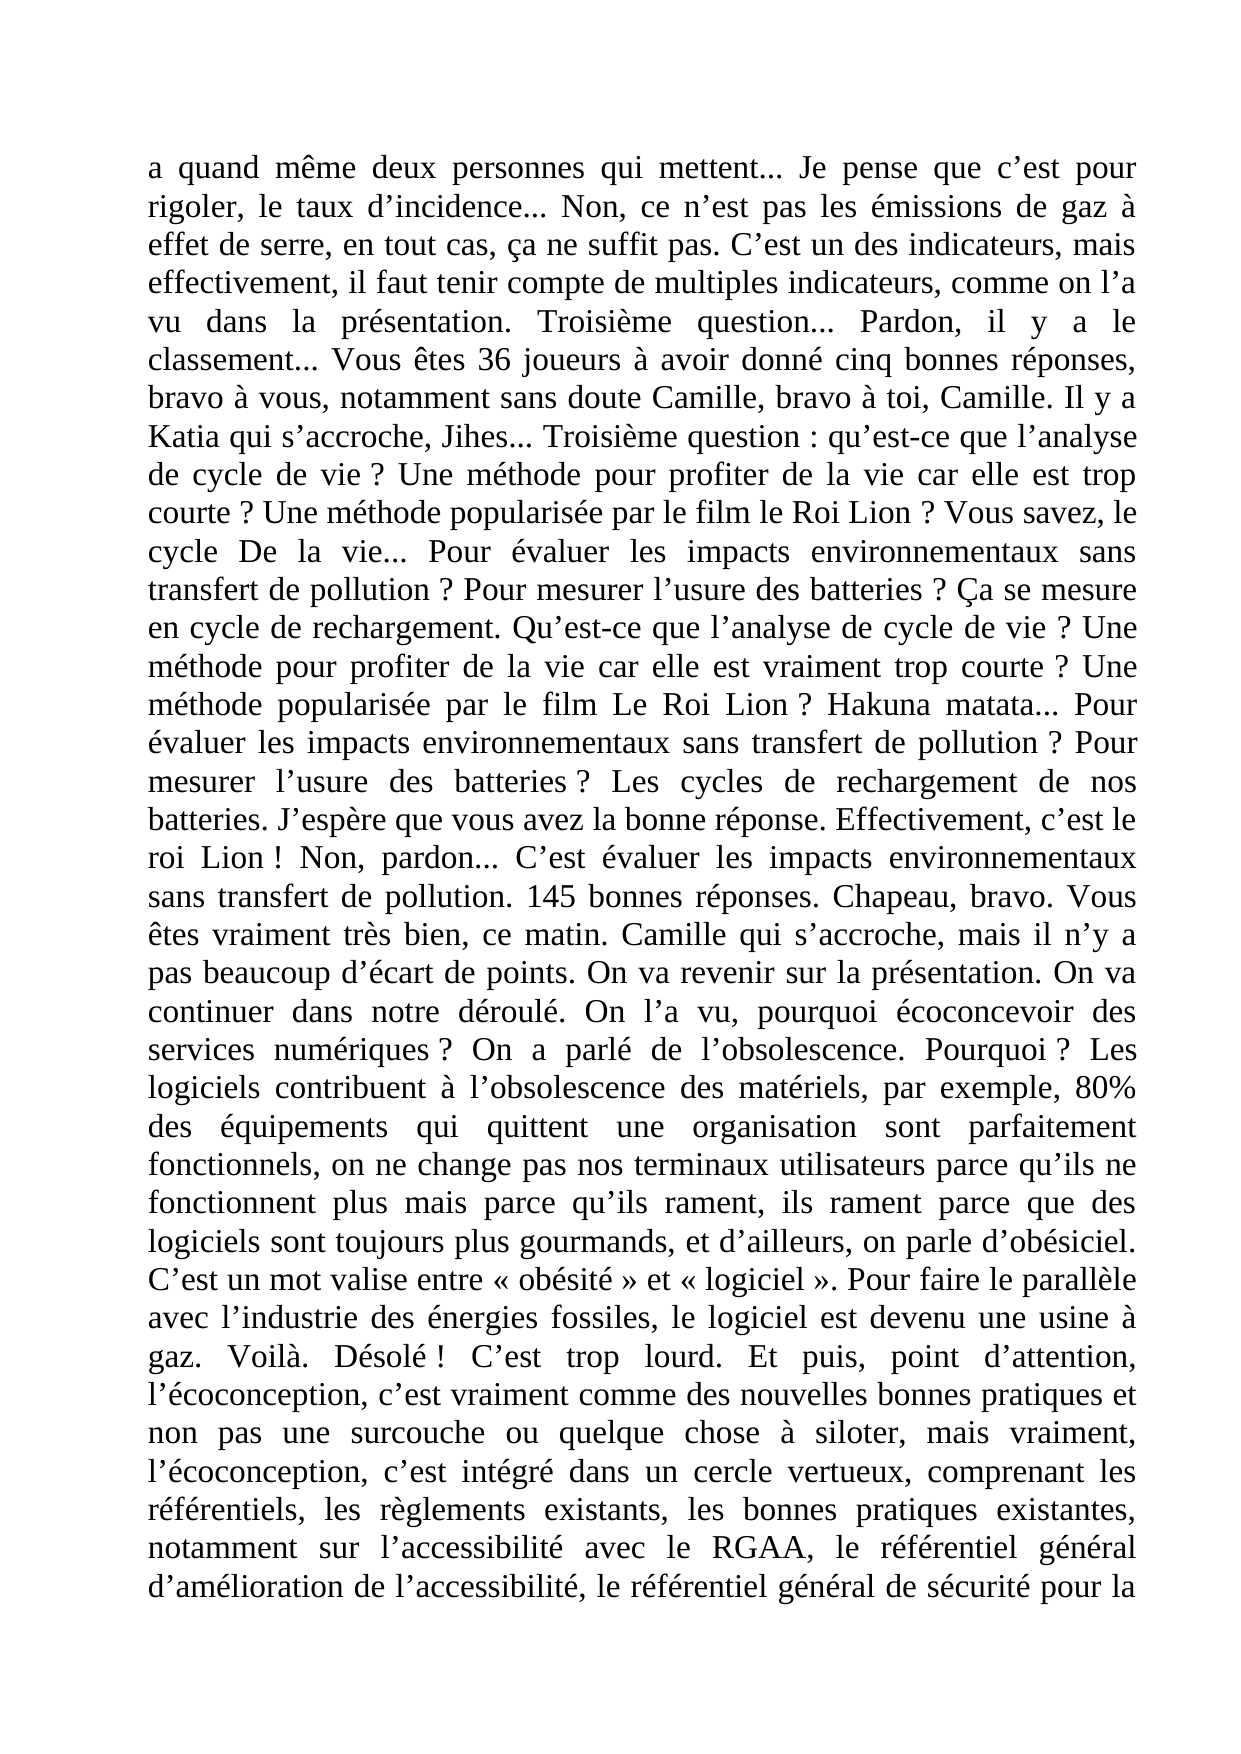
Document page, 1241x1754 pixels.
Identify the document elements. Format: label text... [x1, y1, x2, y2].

text a quand même deux personnes qui mettent... Je pense que c’est pour rigoler, le taux d’incidence... Non, ce n’est pas les émissions de gaz à effet de serre, en tout cas, ça ne suffit pas. C’est un des indicateurs, mais effectivement, il faut tenir compte de multiples indicateurs, comme on l’a vu dans la présentation. Troisième question... Pardon, il y a le classement... Vous êtes 36 joueurs à avoir donné cinq bonnes réponses, bravo à vous, notamment sans doute Camille, bravo à toi, Camille. Il y a Katia qui s’accroche, Jihes... Troisième question : qu’est-ce que l’analyse de cycle de vie ? Une méthode pour profiter de la vie car elle est trop courte ? Une méthode popularisée par le film le Roi Lion ? Vous savez, le cycle De la vie... Pour évaluer les impacts environnementaux sans transfert de pollution ? Pour mesurer l’usure des batteries ? Ça se mesure en cycle de rechargement. Qu’est-ce que l’analyse de cycle de vie ? Une méthode pour profiter de la vie car elle est vraiment trop courte ? Une méthode popularisée par le film Le Roi Lion ? Hakuna matata... Pour évaluer les impacts environnementaux sans transfert de pollution ? Pour mesurer l’usure des batteries ? Les cycles de rechargement de nos batteries. J’espère que vous avez la bonne réponse. Effectivement, c’est le roi Lion ! Non, pardon... C’est évaluer les impacts environnementaux sans transfert de pollution. 145 bonnes réponses. Chapeau, bravo. Vous êtes vraiment très bien, ce matin. Camille qui s’accroche, mais il n’y a pas beaucoup d’écart de points. On va revenir sur la présentation. On va continuer dans notre déroulé. On l’a vu, pourquoi écoconcevoir des services numériques ? On a parlé de l’obsolescence. Pourquoi ? Les logiciels contribuent à l’obsolescence des matériels, par exemple, 80% des équipements qui quittent une organisation sont parfaitement fonctionnels, on ne change pas nos terminaux utilisateurs parce qu’ils ne fonctionnent plus mais parce qu’ils rament, ils rament parce que des logiciels sont toujours plus gourmands, et d’ailleurs, on parle d’obésiciel. C’est un mot valise entre « obésité » et « logiciel ». Pour faire le parallèle avec l’industrie des énergies fossiles, le logiciel est devenu une usine à gaz. Voilà. Désolé ! C’est trop lourd. Et puis, point d’attention, l’écoconception, c’est vraiment comme des nouvelles bonnes pratiques et non pas une surcouche ou quelque chose à siloter, mais vraiment, l’écoconception, c’est intégré dans un cercle vertueux, comprenant les référentiels, les règlements existants, les bonnes pratiques existantes, notamment sur l’accessibilité avec le RGAA, le référentiel général d’amélioration de l’accessibilité, le référentiel général de sécurité pour la [148, 148, 1137, 1604]
